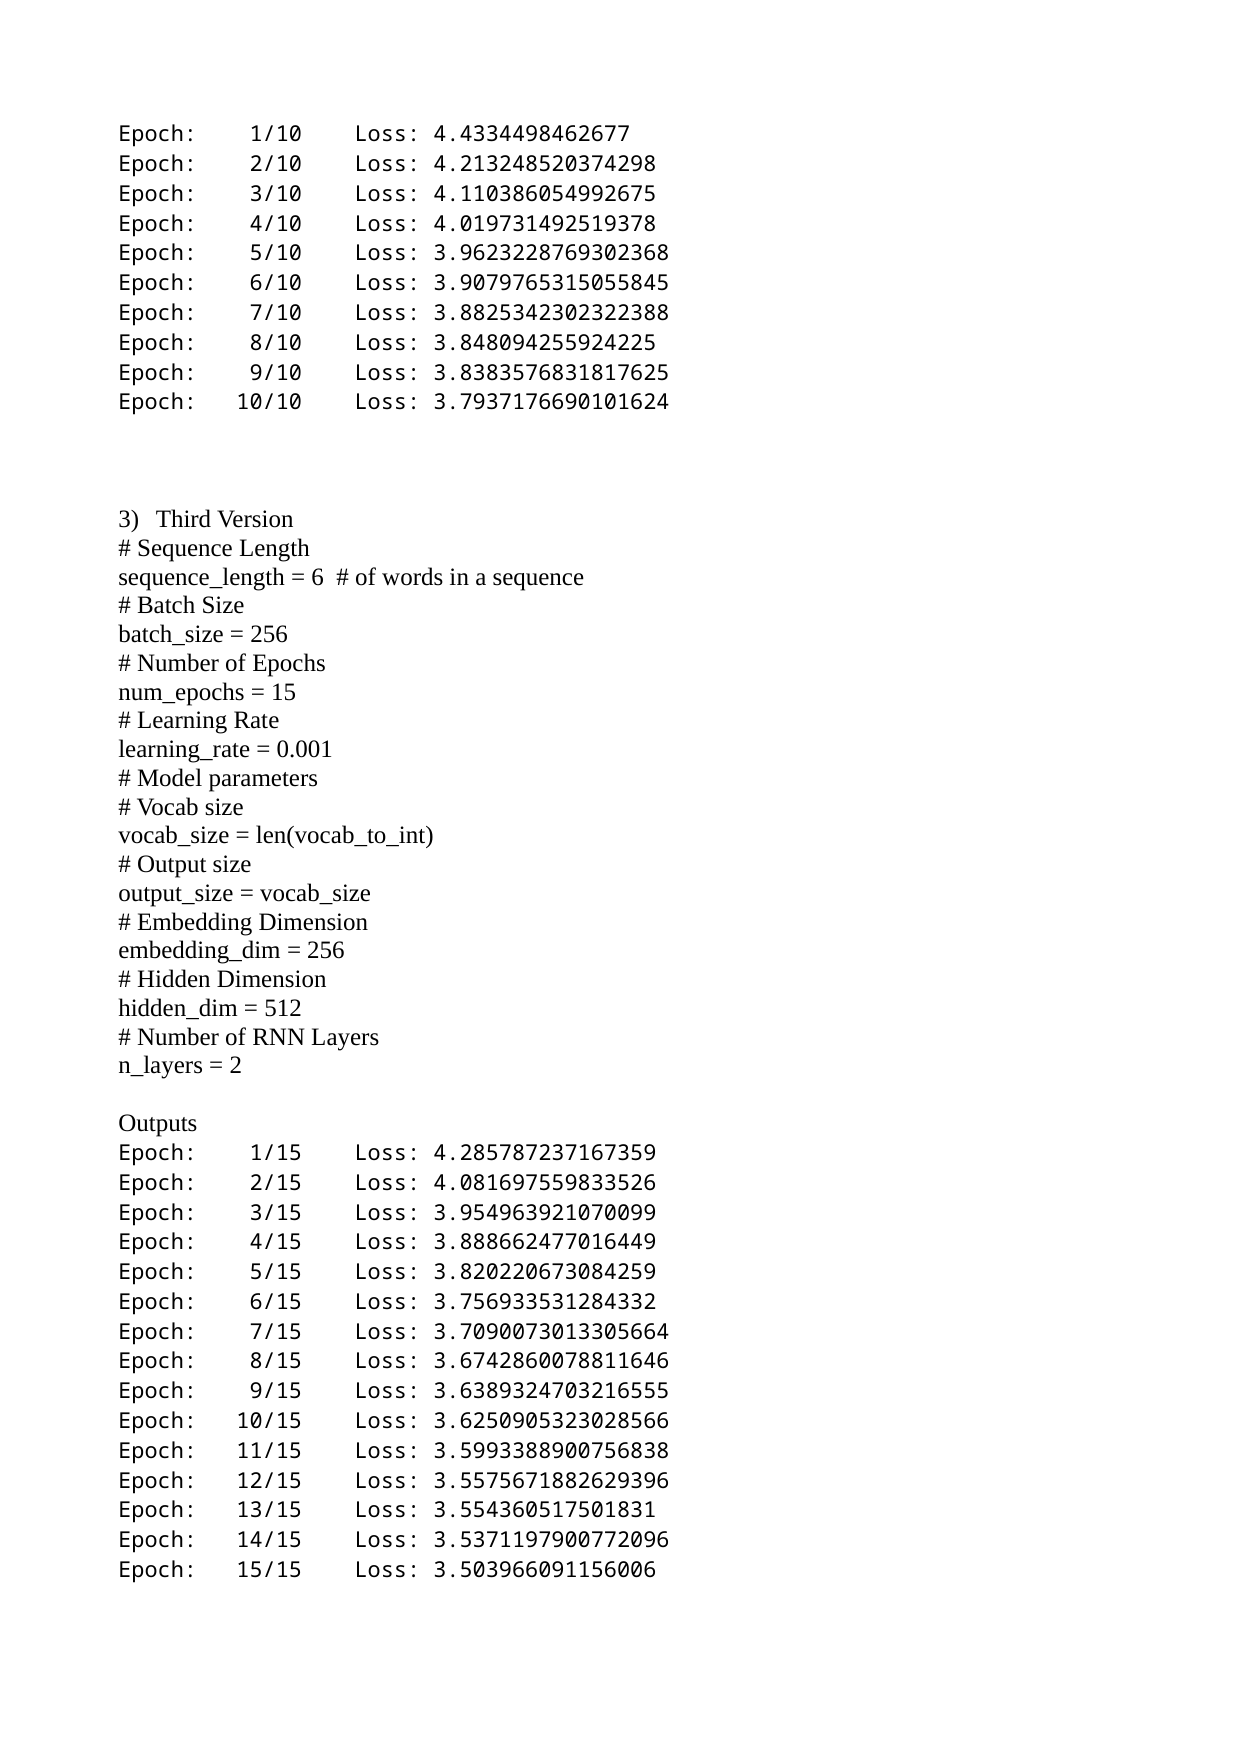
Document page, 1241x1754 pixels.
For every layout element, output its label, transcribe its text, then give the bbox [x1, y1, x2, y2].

list Third Version [118, 504, 1122, 533]
text # Hidden Dimension [118, 964, 1122, 993]
text # Sequence Length [118, 533, 1122, 562]
text Epoch: 7/15 Loss: 3.7090073013305664 [118, 1316, 1122, 1345]
text vocab_size = len(vocab_to_int) [118, 821, 1122, 849]
text Epoch: 10/10 Loss: 3.7937176690101624 [118, 386, 1122, 416]
text n_layers = 2 [118, 1051, 1122, 1079]
text hidden_dim = 512 [118, 993, 1122, 1022]
text Epoch: 5/15 Loss: 3.820220673084259 [118, 1256, 1122, 1286]
text Epoch: 3/15 Loss: 3.954963921070099 [118, 1196, 1122, 1226]
text Epoch: 13/15 Loss: 3.554360517501831 [118, 1494, 1122, 1524]
text Epoch: 3/10 Loss: 4.110386054992675 [118, 178, 1122, 207]
text sequence_length = 6 # of words in a sequence [118, 562, 1122, 591]
text Epoch: 10/15 Loss: 3.6250905323028566 [118, 1405, 1122, 1435]
text Epoch: 7/10 Loss: 3.8825342302322388 [118, 297, 1122, 327]
text Epoch: 1/10 Loss: 4.4334498462677 [118, 118, 1122, 148]
text Epoch: 11/15 Loss: 3.5993388900756838 [118, 1435, 1122, 1464]
text Epoch: 4/10 Loss: 4.019731492519378 [118, 207, 1122, 237]
text Epoch: 9/10 Loss: 3.8383576831817625 [118, 356, 1122, 386]
text Outputs [118, 1108, 1122, 1137]
text # Embedding Dimension [118, 907, 1122, 936]
text Epoch: 14/15 Loss: 3.5371197900772096 [118, 1524, 1122, 1554]
text Epoch: 2/15 Loss: 4.081697559833526 [118, 1167, 1122, 1196]
text # Number of RNN Layers [118, 1022, 1122, 1051]
text Epoch: 6/10 Loss: 3.9079765315055845 [118, 267, 1122, 297]
text batch_size = 256 [118, 619, 1122, 648]
text embedding_dim = 256 [118, 936, 1122, 964]
text Epoch: 8/15 Loss: 3.6742860078811646 [118, 1345, 1122, 1375]
text output_size = vocab_size [118, 878, 1122, 907]
text # Vocab size [118, 792, 1122, 821]
text Epoch: 6/15 Loss: 3.756933531284332 [118, 1286, 1122, 1316]
text Epoch: 1/15 Loss: 4.285787237167359 [118, 1137, 1122, 1167]
text Epoch: 15/15 Loss: 3.503966091156006 [118, 1554, 1122, 1584]
text Epoch: 8/10 Loss: 3.848094255924225 [118, 327, 1122, 356]
text Epoch: 12/15 Loss: 3.5575671882629396 [118, 1464, 1122, 1494]
text Epoch: 2/10 Loss: 4.213248520374298 [118, 148, 1122, 178]
text Epoch: 4/15 Loss: 3.888662477016449 [118, 1226, 1122, 1256]
text # Model parameters [118, 763, 1122, 792]
text # Learning Rate [118, 706, 1122, 734]
text learning_rate = 0.001 [118, 734, 1122, 763]
text # Number of Epochs [118, 648, 1122, 677]
text # Output size [118, 849, 1122, 878]
text Epoch: 9/15 Loss: 3.6389324703216555 [118, 1375, 1122, 1405]
text # Batch Size [118, 591, 1122, 619]
text Epoch: 5/10 Loss: 3.9623228769302368 [118, 237, 1122, 267]
text num_epochs = 15 [118, 677, 1122, 706]
